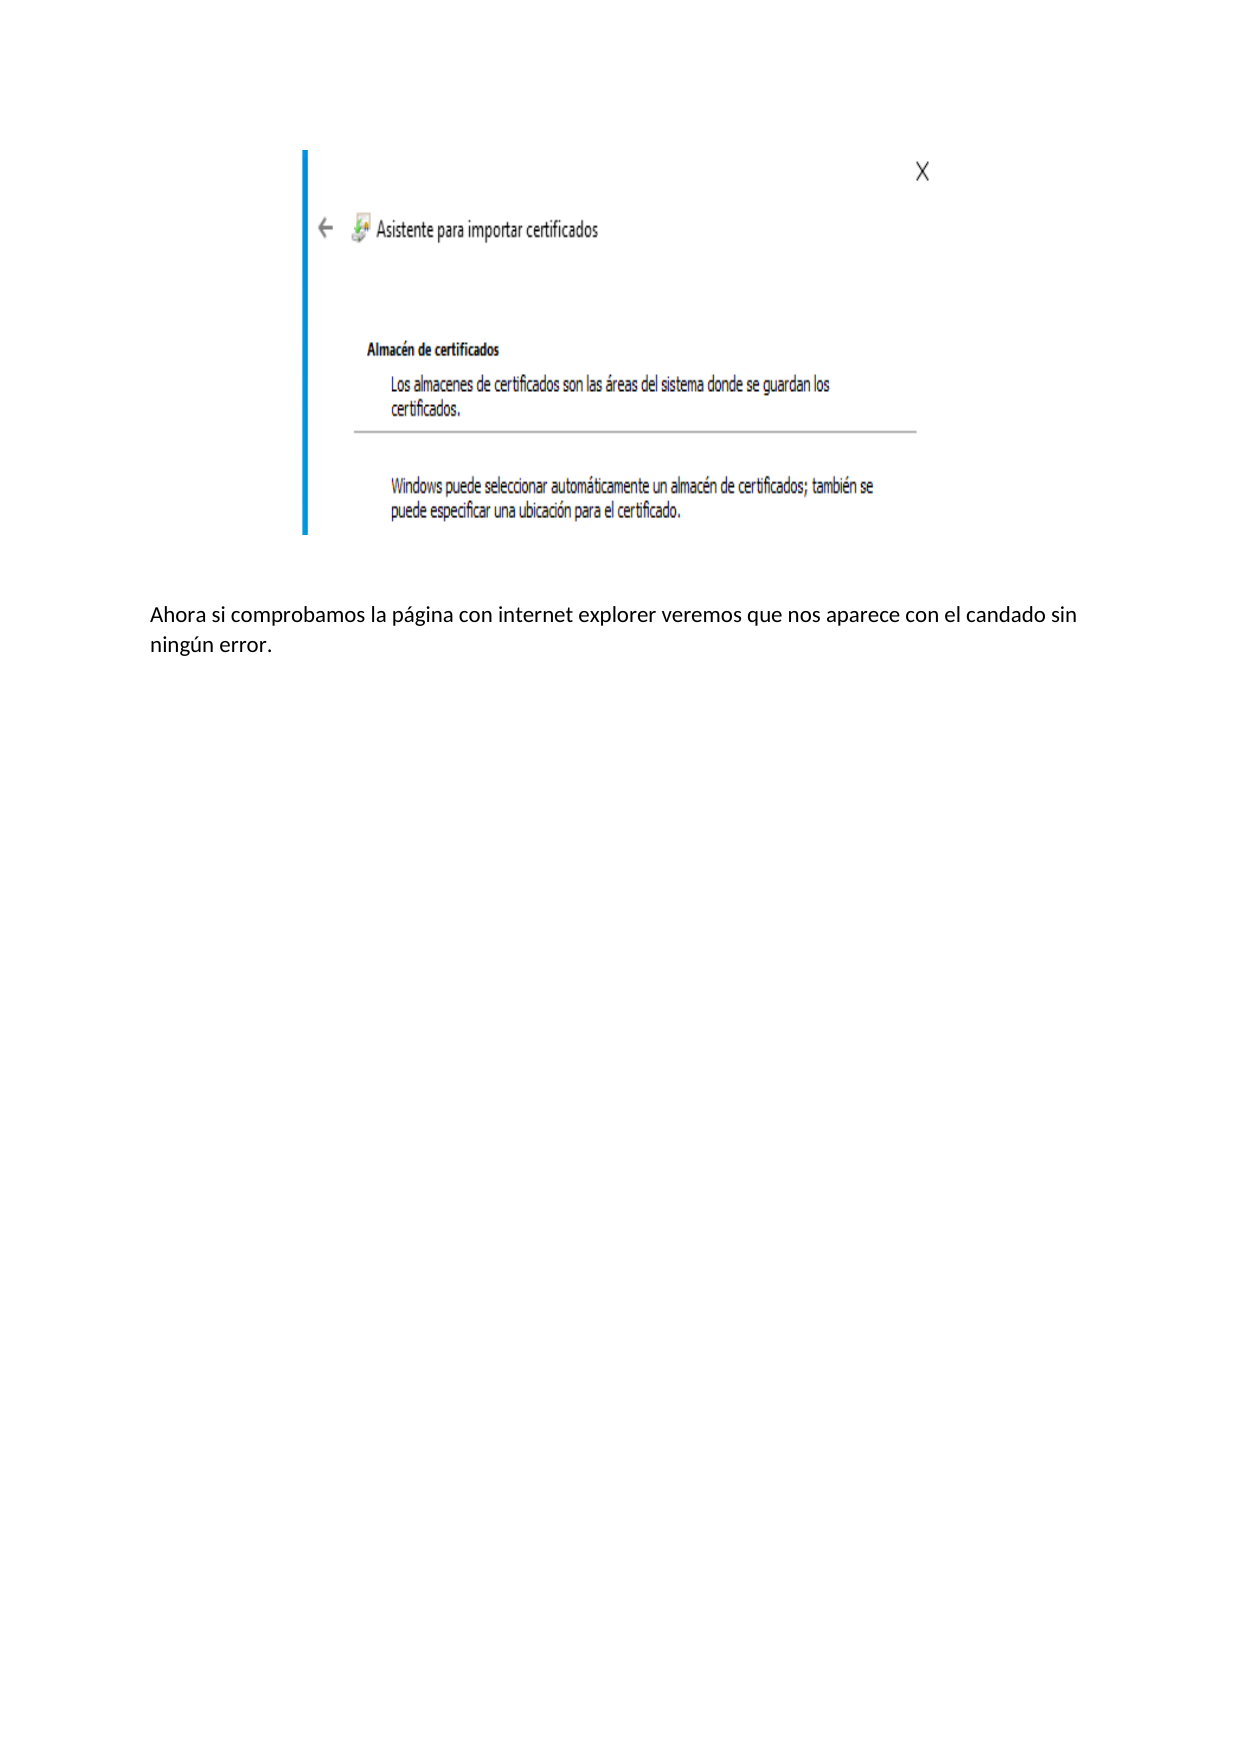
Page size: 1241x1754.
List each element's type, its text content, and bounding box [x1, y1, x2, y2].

picture [302, 150, 938, 535]
text Ahora si comprobamos la página con internet explorer veremos que nos aparece con el candado sin ningún error. [150, 600, 1090, 658]
